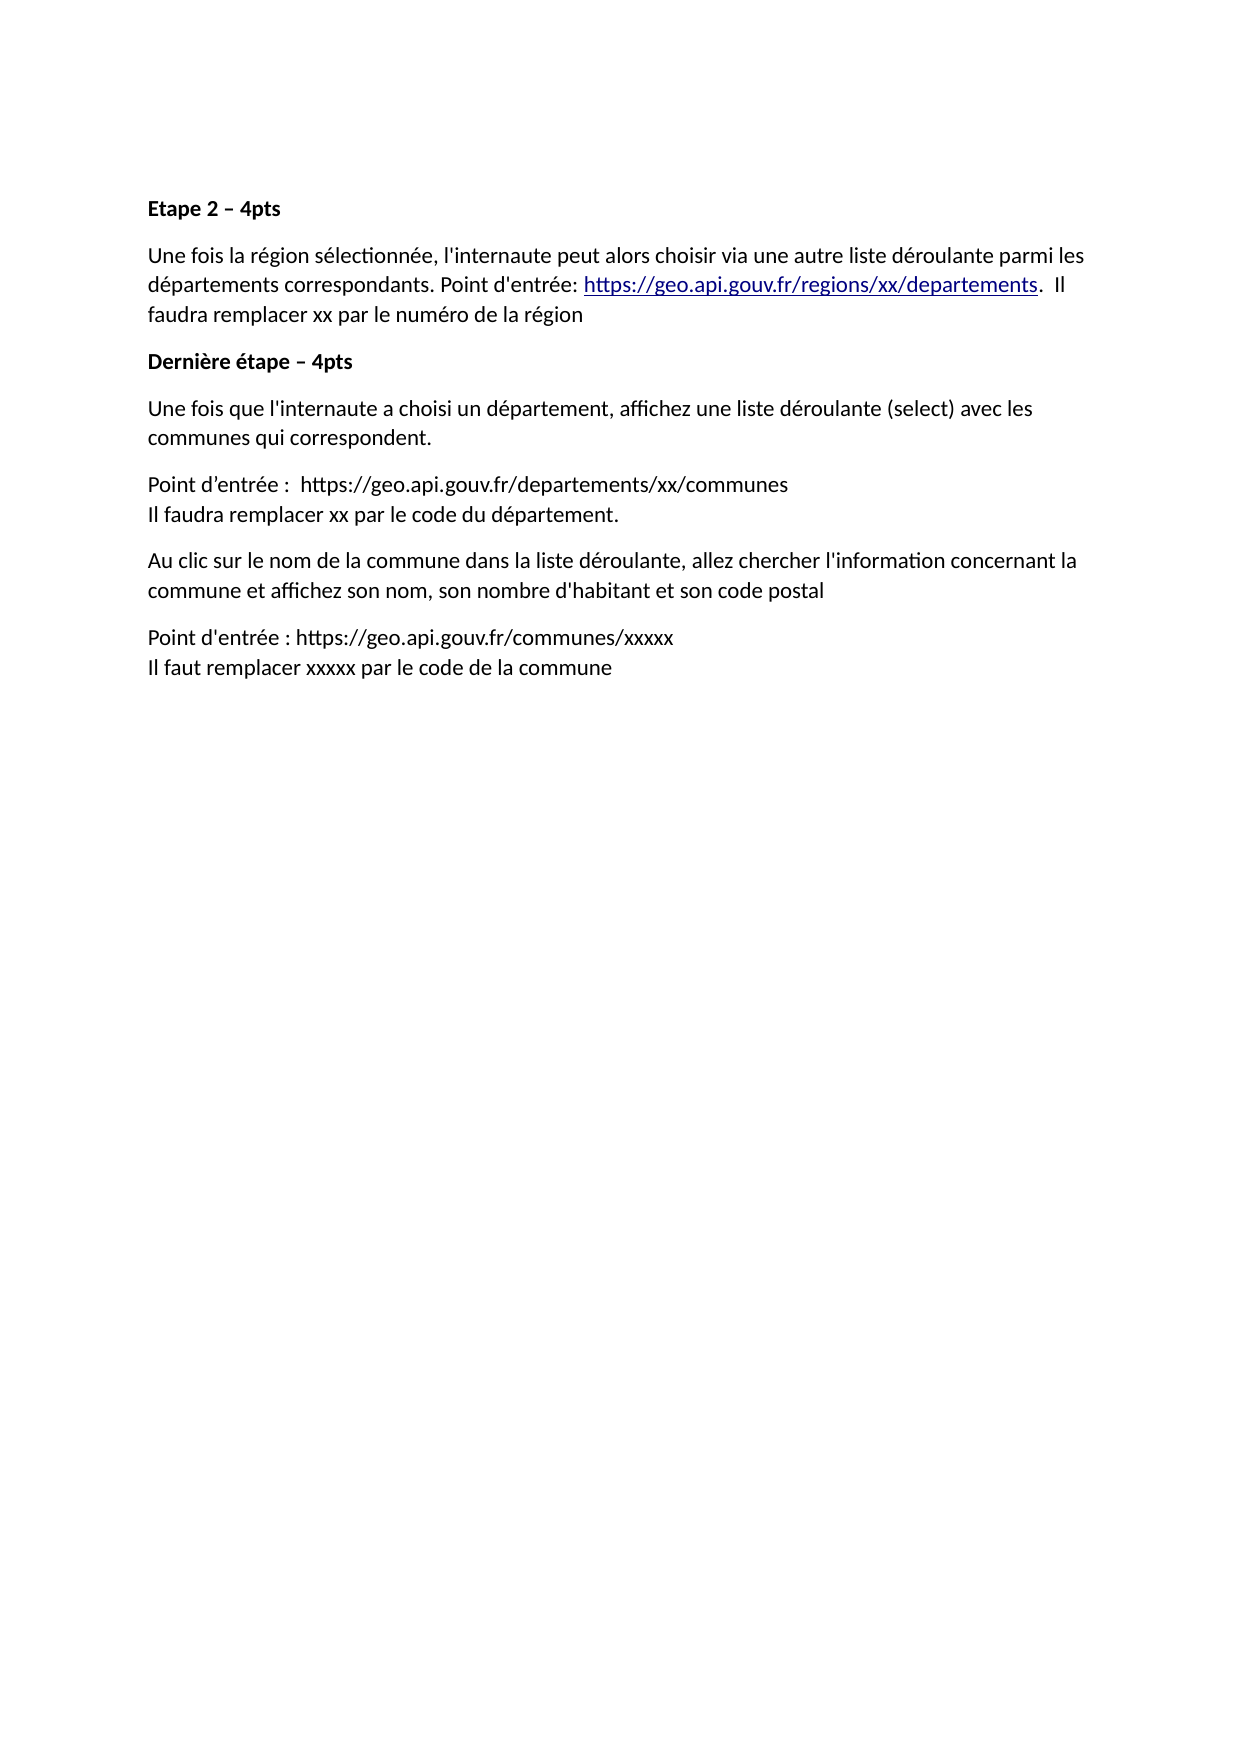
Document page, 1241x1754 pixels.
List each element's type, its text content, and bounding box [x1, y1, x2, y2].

text Dernière étape – 4pts [148, 347, 1093, 375]
text Etape 2 – 4pts [148, 194, 1093, 222]
text Au clic sur le nom de la commune dans la liste déroulante, allez chercher l'information concernant la commune et affichez son nom, son nombre d'habitant et son code postal [148, 547, 1093, 604]
text Point d’entrée : https://geo.api.gouv.fr/departements/xx/communes Il faudra remplacer xx par le code du département. [148, 470, 1093, 528]
text Une fois que l'internaute a choisi un département, affichez une liste déroulante (select) avec les communes qui correspondent. [148, 394, 1093, 452]
text Point d'entrée : https://geo.api.gouv.fr/communes/xxxxx Il faut remplacer xxxxx par le code de la commune [148, 623, 1093, 681]
text Une fois la région sélectionnée, l'internaute peut alors choisir via une autre liste déroulante parmi les départements correspondants. Point d'entrée: https://geo.api.gouv.fr/regions/xx/departements. Il faudra remplacer xx par le numéro de la région [148, 241, 1093, 328]
